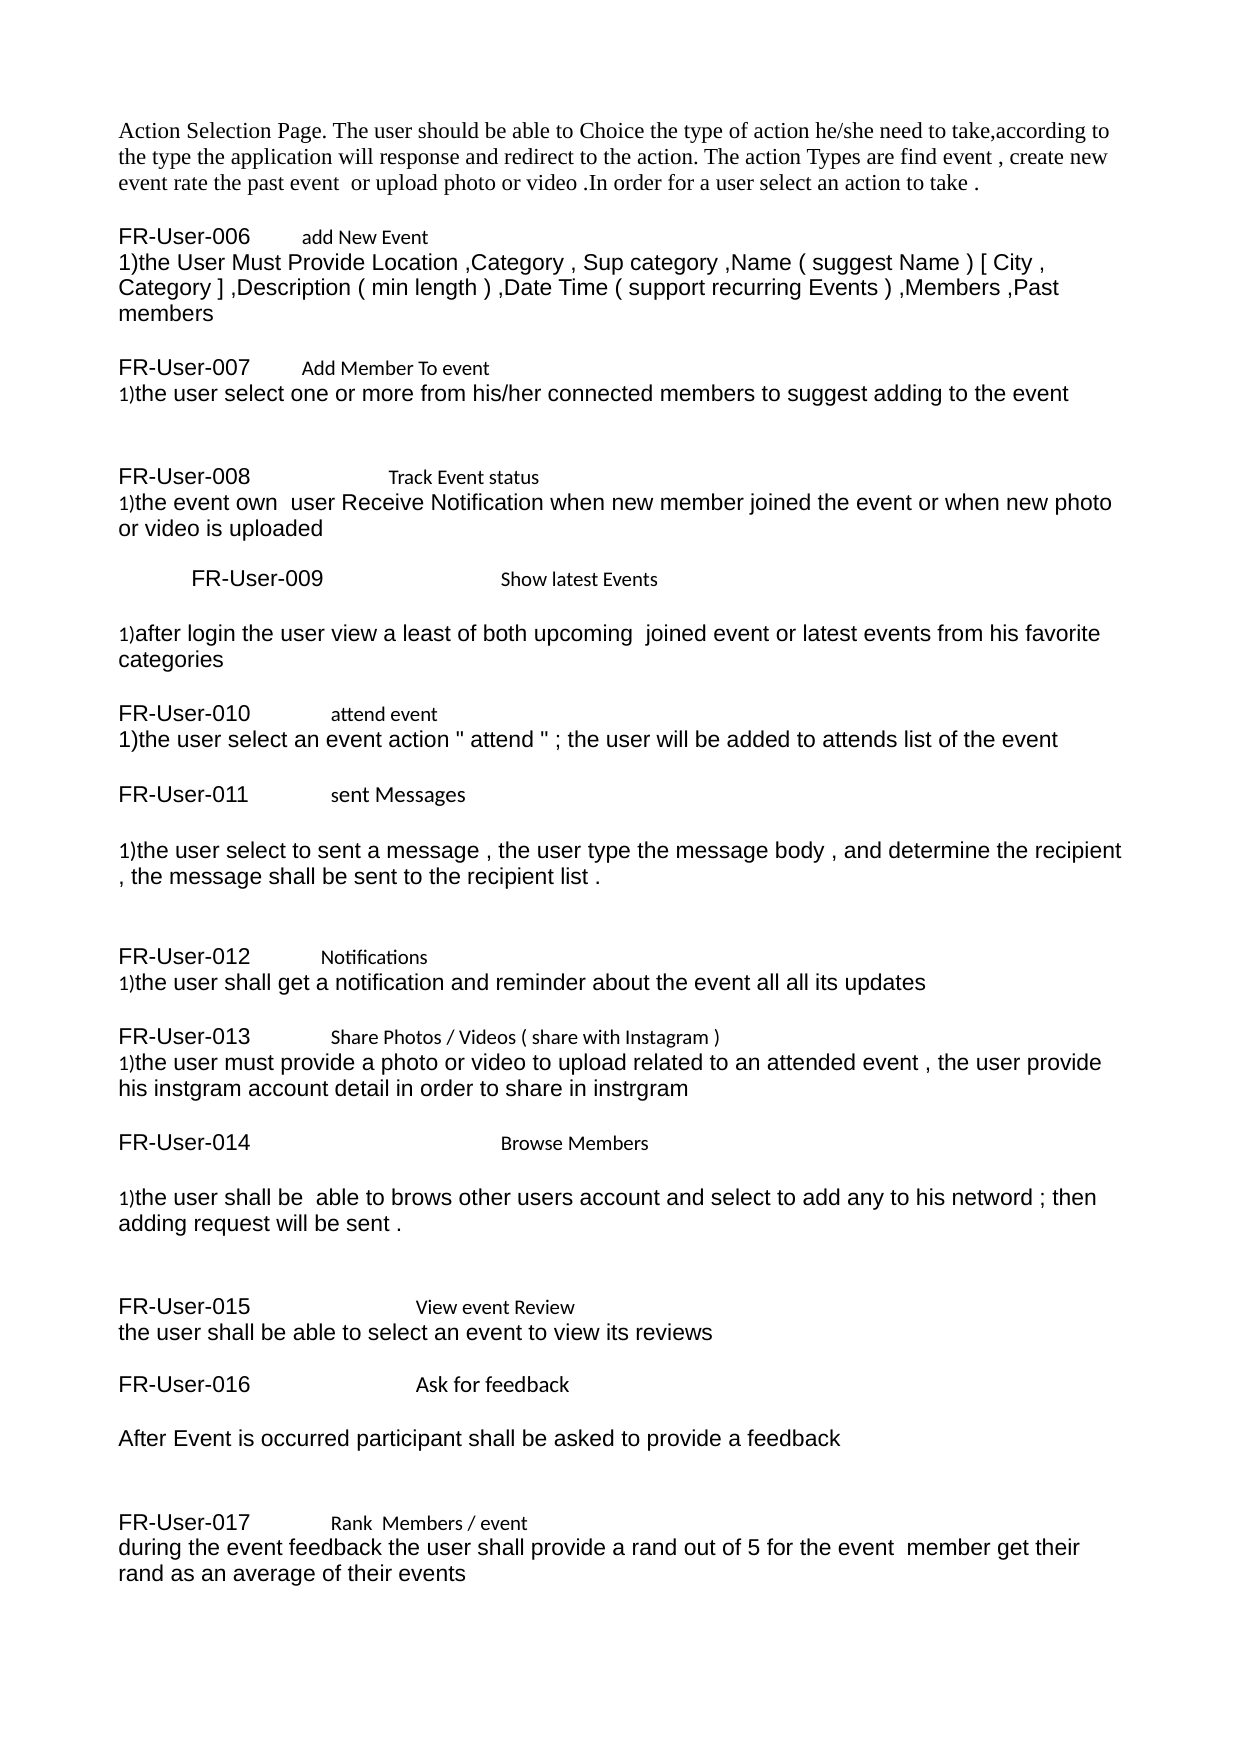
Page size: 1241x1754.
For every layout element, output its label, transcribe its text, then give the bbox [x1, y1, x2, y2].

text FR-User-017 Rank Members / event [118, 1509, 1122, 1535]
text FR-User-010 attend event [118, 701, 1122, 727]
text FR-User-012 Notifications [118, 944, 1122, 969]
text 1)the user must provide a photo or video to upload related to an attended event , the user provide his instgram account detail in order to share in instrgram [118, 1050, 1122, 1101]
text 1)after login the user view a least of both upcoming joined event or latest events from his favorite categories [118, 621, 1122, 672]
text FR-User-014 Browse Members [118, 1130, 1122, 1156]
text FR-User-015 View event Review [118, 1294, 1122, 1319]
text 1)the user select one or more from his/her connected members to suggest adding to the event [118, 381, 1122, 407]
text Action Selection Page. The user should be able to Choice the type of action he/she need to take,according to the type the application will response and redirect to the action. The action Types are find event , create new event rate the past event or upload photo or video .In order for a user select an action to take . [118, 118, 1122, 195]
text FR-User-009 Show latest Events [118, 566, 1122, 592]
text FR-User-013 Share Photos / Videos ( share with Instagram ) [118, 1024, 1122, 1050]
text FR-User-006 add New Event [118, 224, 1122, 249]
text 1)the user shall be able to brows other users account and select to add any to his netword ; then adding request will be sent . [118, 1185, 1122, 1236]
text FR-User-008 Track Event status [118, 464, 1122, 490]
text FR-User-011 sent Messages [118, 781, 1122, 808]
text 1)the user select to sent a message , the user type the message body , and determine the recipient , the message shall be sent to the recipient list . [118, 837, 1122, 889]
text FR-User-016 Ask for feedback [118, 1371, 1122, 1398]
text during the event feedback the user shall provide a rand out of 5 for the event member get their rand as an average of their events [118, 1535, 1122, 1586]
text 1)the User Must Provide Location ,Category , Sup category ,Name ( suggest Name ) [ City , Category ] ,Description ( min length ) ,Date Time ( support recurring Events ) ,Members ,Past members [118, 249, 1122, 326]
text FR-User-007 Add Member To event [118, 355, 1122, 381]
text 1)the event own user Receive Notification when new member joined the event or when new photo or video is uploaded [118, 490, 1122, 541]
text 1)the user shall get a notification and reminder about the event all all its updates [118, 969, 1122, 995]
text the user shall be able to select an event to view its reviews [118, 1319, 1122, 1345]
text After Event is occurred participant shall be asked to provide a feedback [118, 1426, 1122, 1452]
text 1)the user select an event action " attend " ; the user will be added to attends list of the event [118, 727, 1122, 752]
